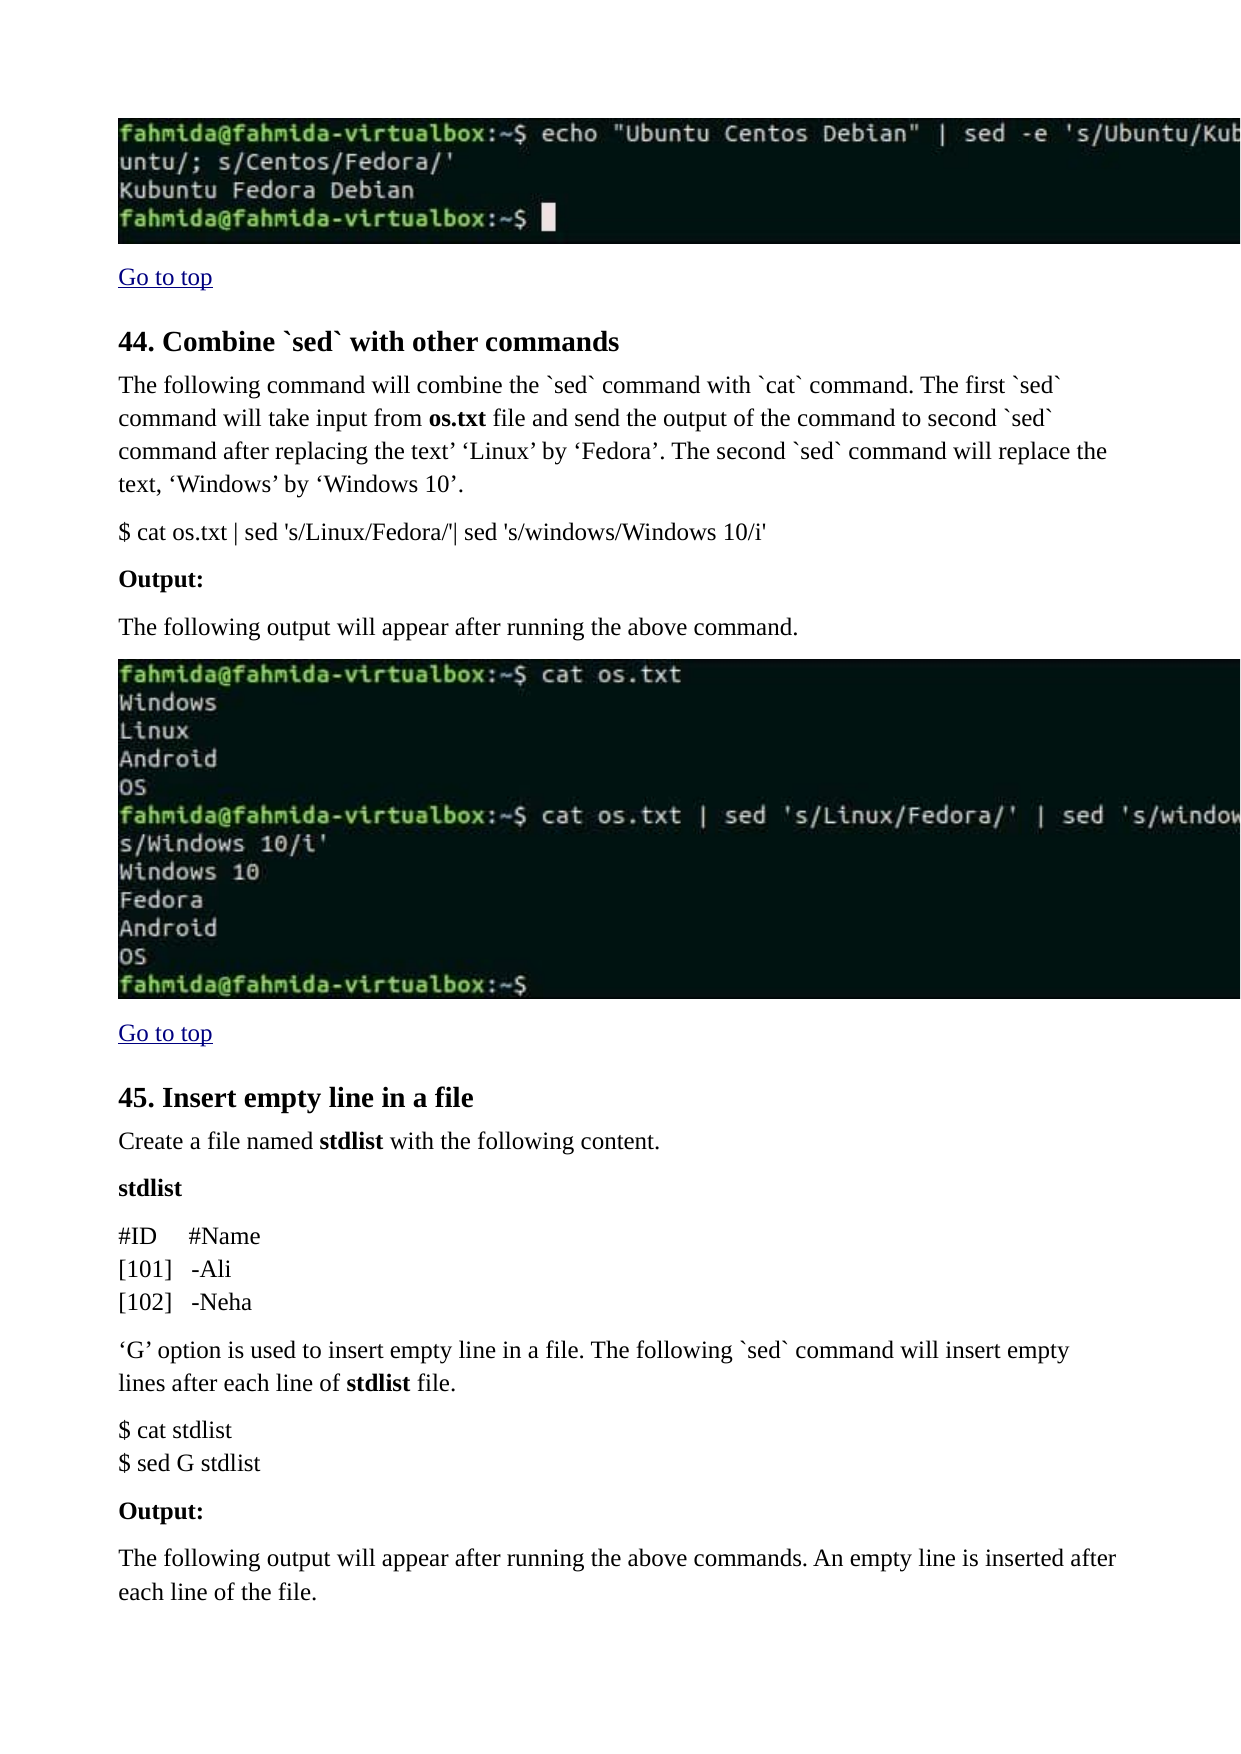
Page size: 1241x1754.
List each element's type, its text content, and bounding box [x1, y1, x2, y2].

text Output: [118, 1496, 1122, 1525]
subtitle 45. Insert empty line in a file [118, 1080, 1122, 1113]
text Output: [118, 564, 1122, 593]
text ‘G’ option is used to insert empty line in a file. The following `sed` command will insert empty lines after each line of stdlist file. [118, 1335, 1122, 1396]
text $ cat os.txt | sed 's/Linux/Fedora/'| sed 's/windows/Windows 10/i' [118, 517, 1122, 546]
text Go to top [118, 1018, 1122, 1046]
text The following output will appear after running the above command. [118, 612, 1122, 641]
text stdlist [118, 1173, 1122, 1202]
text The following output will appear after running the above commands. An empty line is inserted after each line of the file. [118, 1543, 1122, 1605]
text The following command will combine the `sed` command with `cat` command. The first `sed` command will take input from os.txt file and send the output of the command to second `sed` command after replacing the text’ ‘Linux’ by ‘Fedora’. The second `sed` command will replace the text, ‘Windows’ by ‘Windows 10’. [118, 370, 1122, 498]
picture [118, 118, 1241, 244]
text #ID #Name [101] -Ali [102] -Neha [118, 1221, 1122, 1316]
picture [118, 659, 1241, 999]
subtitle 44. Combine `sed` with other commands [118, 324, 1122, 358]
text Go to top [118, 262, 1122, 291]
text Create a file named stdlist with the following content. [118, 1126, 1122, 1154]
text $ cat stdlist $ sed G stdlist [118, 1415, 1122, 1477]
